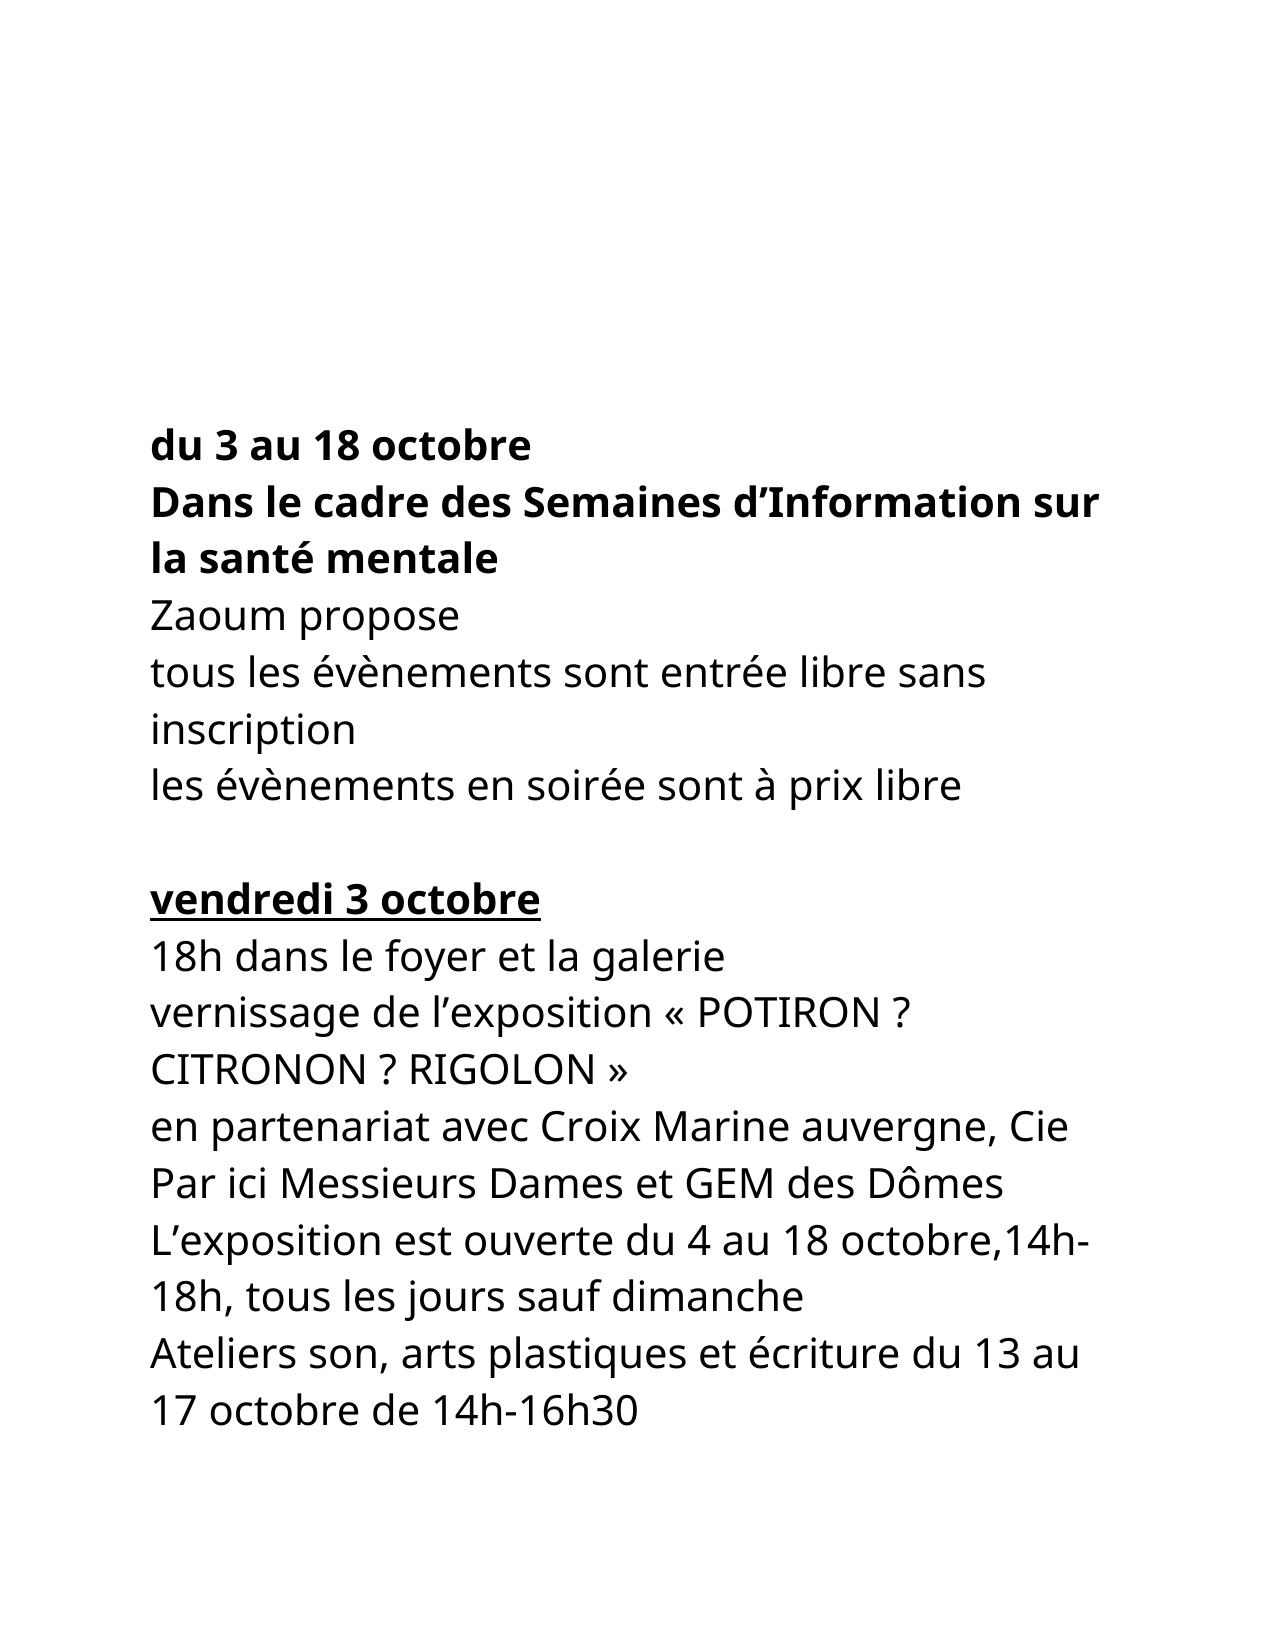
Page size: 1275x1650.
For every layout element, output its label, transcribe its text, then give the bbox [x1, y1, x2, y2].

text 18h dans le foyer et la galerie [150, 927, 1125, 983]
text L’exposition est ouverte du 4 au 18 octobre,14h-18h, tous les jours sauf dimanche [150, 1210, 1125, 1324]
text vernissage de l’exposition « POTIRON ? CITRONON ? RIGOLON » [150, 983, 1125, 1097]
text tous les évènements sont entrée libre sans inscription [150, 643, 1125, 756]
text en partenariat avec Croix Marine auvergne, Cie Par ici Messieurs Dames et GEM des Dômes [150, 1097, 1125, 1210]
subtitle vendredi 3 octobre [150, 870, 1125, 927]
text les évènements en soirée sont à prix libre [150, 756, 1125, 813]
text Zaoum propose [150, 586, 1125, 643]
subtitle du 3 au 18 octobre Dans le cadre des Semaines d’Information sur la santé mentale [150, 416, 1125, 586]
text Ateliers son, arts plastiques et écriture du 13 au 17 octobre de 14h-16h30 [150, 1324, 1125, 1437]
